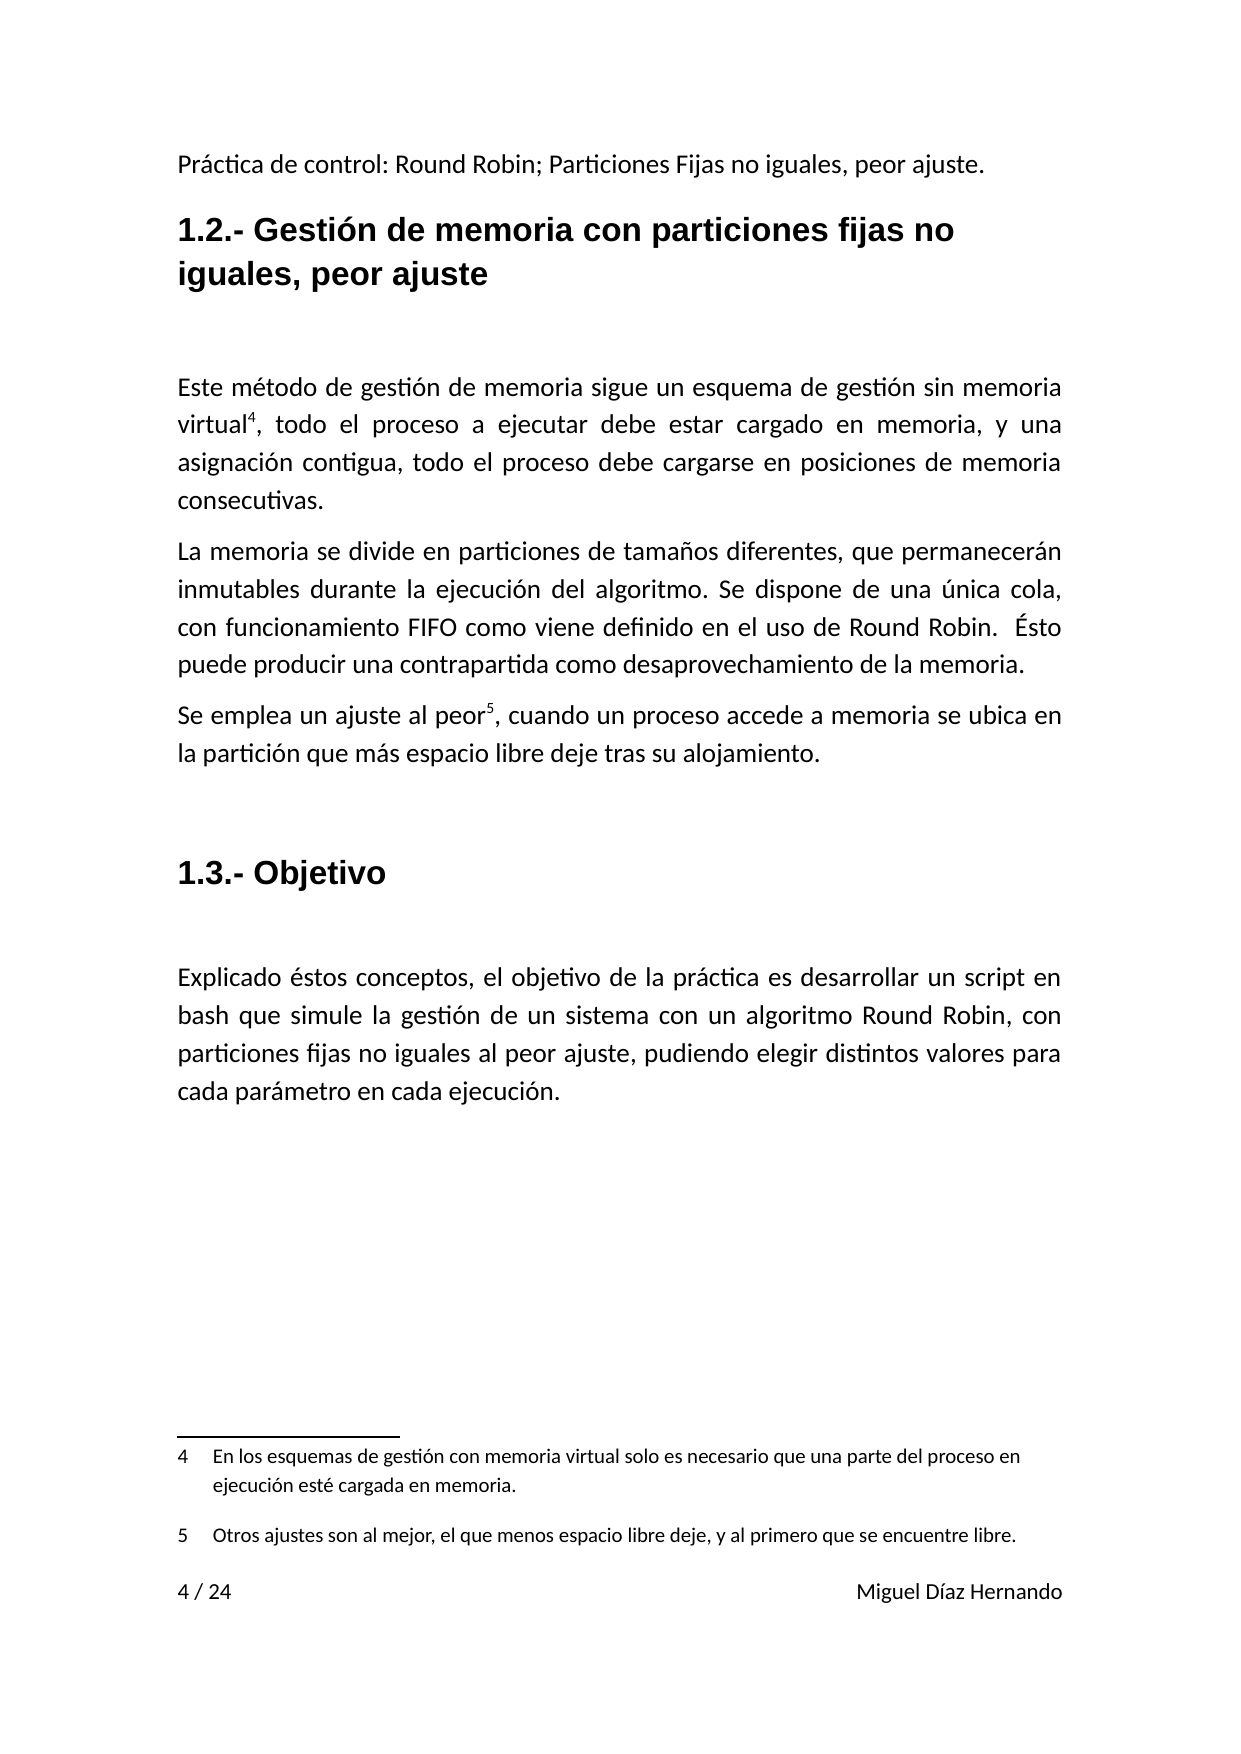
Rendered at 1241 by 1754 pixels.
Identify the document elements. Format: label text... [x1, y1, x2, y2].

subtitle 1.2.- Gestión de memoria con particiones fijas no iguales, peor ajuste [177, 210, 1063, 293]
subtitle 1.3.- Objetivo [177, 853, 1063, 892]
text Explicado éstos conceptos, el objetivo de la práctica es desarrollar un script en bash que simule la gestión de un sistema con un algoritmo Round Robin, con particiones fijas no iguales al peor ajuste, pudiendo elegir distintos valores para cada parámetro en cada ejecución. [177, 961, 1063, 1107]
text Este método de gestión de memoria sigue un esquema de gestión sin memoria virtual, todo el proceso a ejecutar debe estar cargado en memoria, y una asignación contigua, todo el proceso debe cargarse en posiciones de memoria consecutivas. [177, 370, 1063, 516]
text En los esquemas de gestión con memoria virtual solo es necesario que una parte del proceso en ejecución esté cargada en memoria. [177, 1443, 1063, 1497]
text Se emplea un ajuste al peor, cuando un proceso accede a memoria se ubica en la partición que más espacio libre deje tras su alojamiento. [177, 698, 1063, 769]
text Otros ajustes son al mejor, el que menos espacio libre deje, y al primero que se encuentre libre. [177, 1522, 1063, 1547]
text La memoria se divide en particiones de tamaños diferentes, que permanecerán inmutables durante la ejecución del algoritmo. Se dispone de una única cola, con funcionamiento FIFO como viene definido en el uso de Round Robin. Ésto puede producir una contrapartida como desaprovechamiento de la memoria. [177, 534, 1063, 681]
